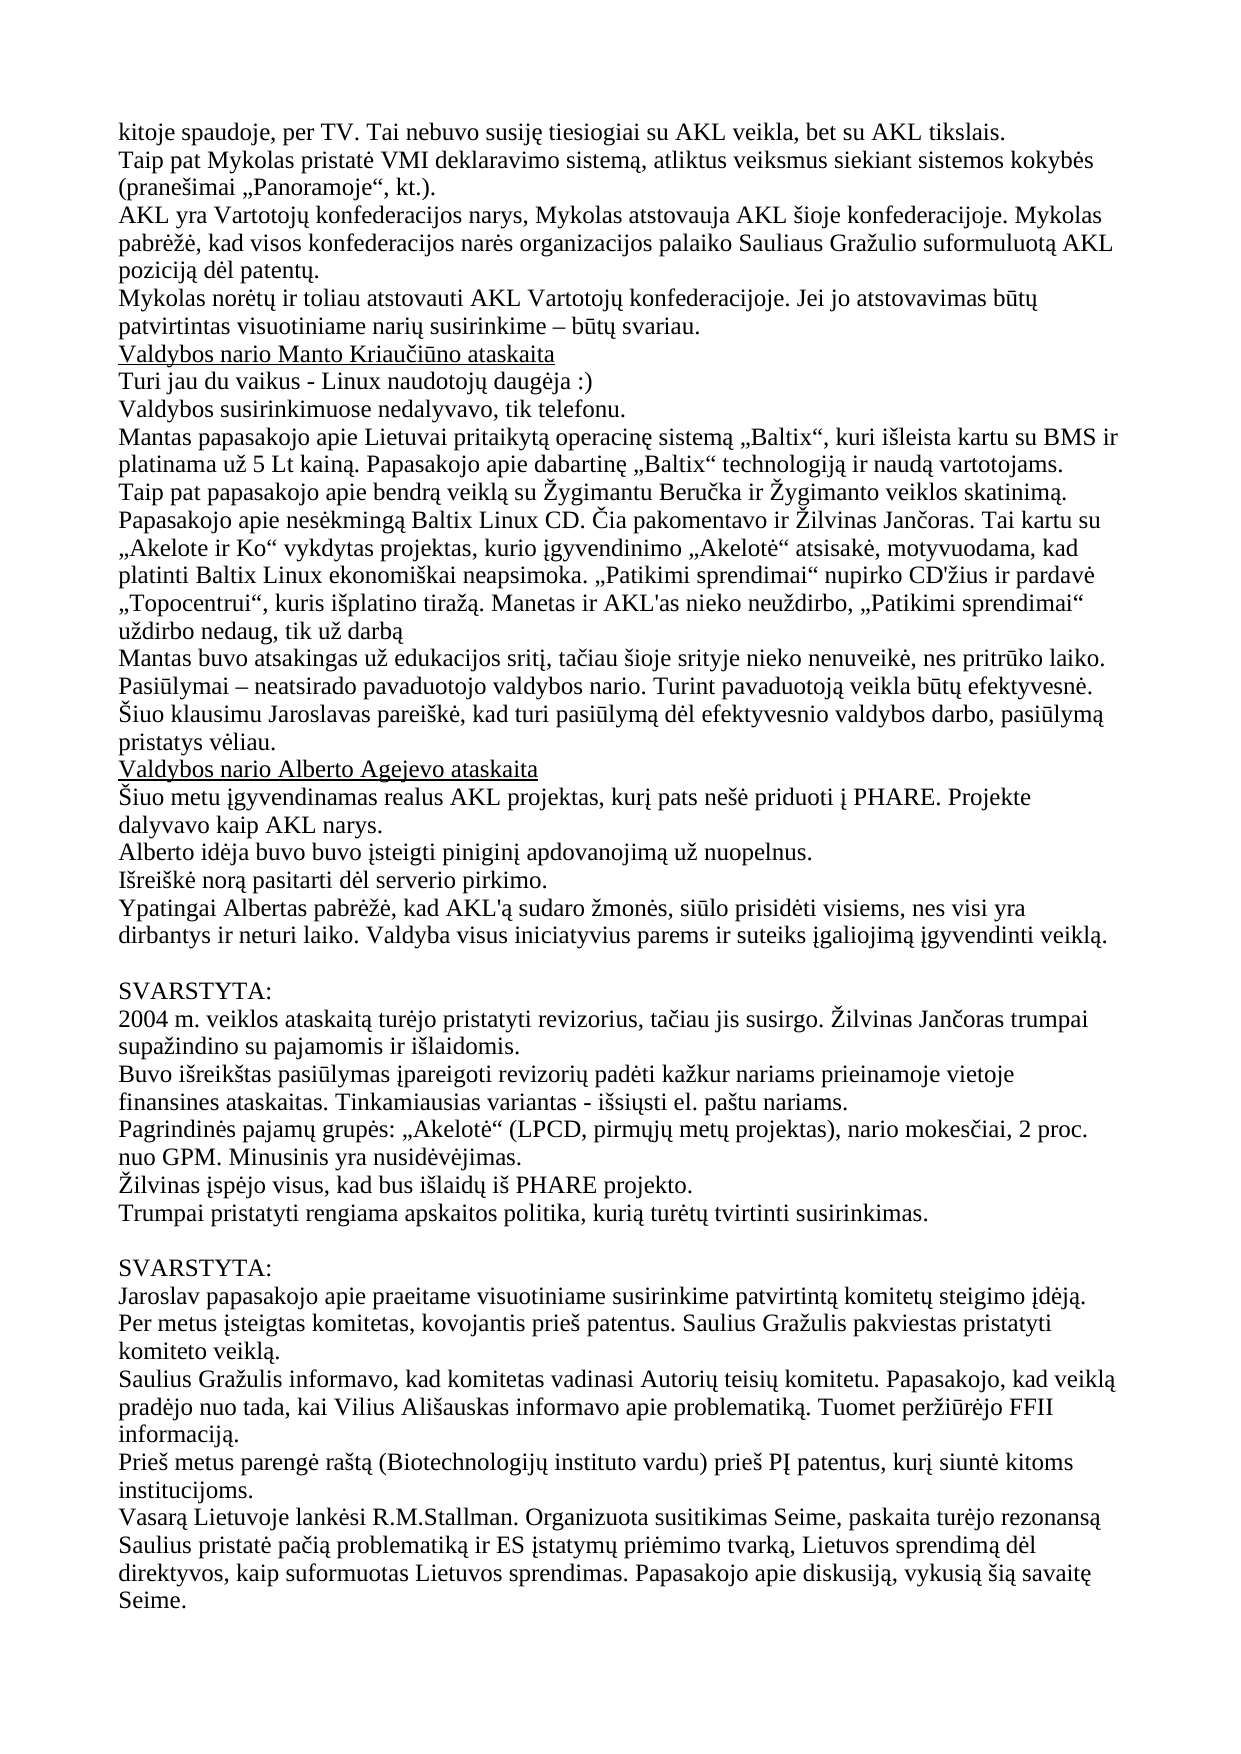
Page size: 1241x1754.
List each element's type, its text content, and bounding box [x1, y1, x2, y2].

text Šiuo metu įgyvendinamas realus AKL projektas, kurį pats nešė priduoti į PHARE. Projekte dalyvavo kaip AKL narys. [118, 783, 1122, 838]
text Saulius Gražulis informavo, kad komitetas vadinasi Autorių teisių komitetu. Papasakojo, kad veiklą pradėjo nuo tada, kai Vilius Ališauskas informavo apie problematiką. Tuomet peržiūrėjo FFII informaciją. [118, 1365, 1122, 1448]
text Buvo išreikštas pasiūlymas įpareigoti revizorių padėti kažkur nariams prieinamoje vietoje finansines ataskaitas. Tinkamiausias variantas - išsiųsti el. paštu nariams. [118, 1060, 1122, 1116]
text Mantas buvo atsakingas už edukacijos sritį, tačiau šioje srityje nieko nenuveikė, nes pritrūko laiko. Pasiūlymai – neatsirado pavaduotojo valdybos nario. Turint pavaduotoją veikla būtų efektyvesnė. Šiuo klausimu Jaroslavas pareiškė, kad turi pasiūlymą dėl efektyvesnio valdybos darbo, pasiūlymą pristatys vėliau. [118, 644, 1122, 755]
text Saulius pristatė pačią problematiką ir ES įstatymų priėmimo tvarką, Lietuvos sprendimą dėl direktyvos, kaip suformuotas Lietuvos sprendimas. Papasakojo apie diskusiją, vykusią šią savaitę Seime. [118, 1531, 1122, 1614]
text Trumpai pristatyti rengiama apskaitos politika, kurią turėtų tvirtinti susirinkimas. [118, 1199, 1122, 1226]
text Pagrindinės pajamų grupės: „Akelotė“ (LPCD, pirmųjų metų projektas), nario mokesčiai, 2 proc. nuo GPM. Minusinis yra nusidėvėjimas. [118, 1116, 1122, 1171]
text Papasakojo apie nesėkmingą Baltix Linux CD. Čia pakomentavo ir Žilvinas Jančoras. Tai kartu su „Akelote ir Ko“ vykdytas projektas, kurio įgyvendinimo „Akelotė“ atsisakė, motyvuodama, kad platinti Baltix Linux ekonomiškai neapsimoka. „Patikimi sprendimai“ nupirko CD'žius ir pardavė „Topocentrui“, kuris išplatino tiražą. Manetas ir AKL'as nieko neuždirbo, „Patikimi sprendimai“ uždirbo nedaug, tik už darbą [118, 506, 1122, 644]
text Taip pat Mykolas pristatė VMI deklaravimo sistemą, atliktus veiksmus siekiant sistemos kokybės (pranešimai „Panoramoje“, kt.). [118, 146, 1122, 201]
text Jaroslav papasakojo apie praeitame visuotiniame susirinkime patvirtintą komitetų steigimo įdėją. Per metus įsteigtas komitetas, kovojantis prieš patentus. Saulius Gražulis pakviestas pristatyti komiteto veiklą. [118, 1282, 1122, 1365]
text Valdybos susirinkimuose nedalyvavo, tik telefonu. [118, 395, 1122, 423]
text Mykolas norėtų ir toliau atstovauti AKL Vartotojų konfederacijoje. Jei jo atstovavimas būtų patvirtintas visuotiniame narių susirinkime – būtų svariau. [118, 284, 1122, 340]
text kitoje spaudoje, per TV. Tai nebuvo susiję tiesiogiai su AKL veikla, bet su AKL tikslais. [118, 118, 1122, 146]
text Turi jau du vaikus - Linux naudotojų daugėja :) [118, 367, 1122, 395]
text SVARSTYTA: [118, 977, 1122, 1005]
text Valdybos nario Alberto Agejevo ataskaita [118, 755, 1122, 783]
text Taip pat papasakojo apie bendrą veiklą su Žygimantu Beručka ir Žygimanto veiklos skatinimą. [118, 478, 1122, 506]
text 2004 m. veiklos ataskaitą turėjo pristatyti revizorius, tačiau jis susirgo. Žilvinas Jančoras trumpai supažindino su pajamomis ir išlaidomis. [118, 1005, 1122, 1060]
text Išreiškė norą pasitarti dėl serverio pirkimo. [118, 866, 1122, 894]
text Vasarą Lietuvoje lankėsi R.M.Stallman. Organizuota susitikimas Seime, paskaita turėjo rezonansą [118, 1503, 1122, 1531]
text Mantas papasakojo apie Lietuvai pritaikytą operacinę sistemą „Baltix“, kuri išleista kartu su BMS ir platinama už 5 Lt kainą. Papasakojo apie dabartinę „Baltix“ technologiją ir naudą vartotojams. [118, 423, 1122, 478]
text Valdybos nario Manto Kriaučiūno ataskaita [118, 340, 1122, 367]
text Ypatingai Albertas pabrėžė, kad AKL'ą sudaro žmonės, siūlo prisidėti visiems, nes visi yra dirbantys ir neturi laiko. Valdyba visus iniciatyvius parems ir suteiks įgaliojimą įgyvendinti veiklą. [118, 894, 1122, 949]
text Prieš metus parengė raštą (Biotechnologijų instituto vardu) prieš PĮ patentus, kurį siuntė kitoms institucijoms. [118, 1448, 1122, 1503]
text SVARSTYTA: [118, 1254, 1122, 1282]
text AKL yra Vartotojų konfederacijos narys, Mykolas atstovauja AKL šioje konfederacijoje. Mykolas pabrėžė, kad visos konfederacijos narės organizacijos palaiko Sauliaus Gražulio suformuluotą AKL poziciją dėl patentų. [118, 201, 1122, 284]
text Alberto idėja buvo buvo įsteigti piniginį apdovanojimą už nuopelnus. [118, 838, 1122, 866]
text Žilvinas įspėjo visus, kad bus išlaidų iš PHARE projekto. [118, 1171, 1122, 1199]
